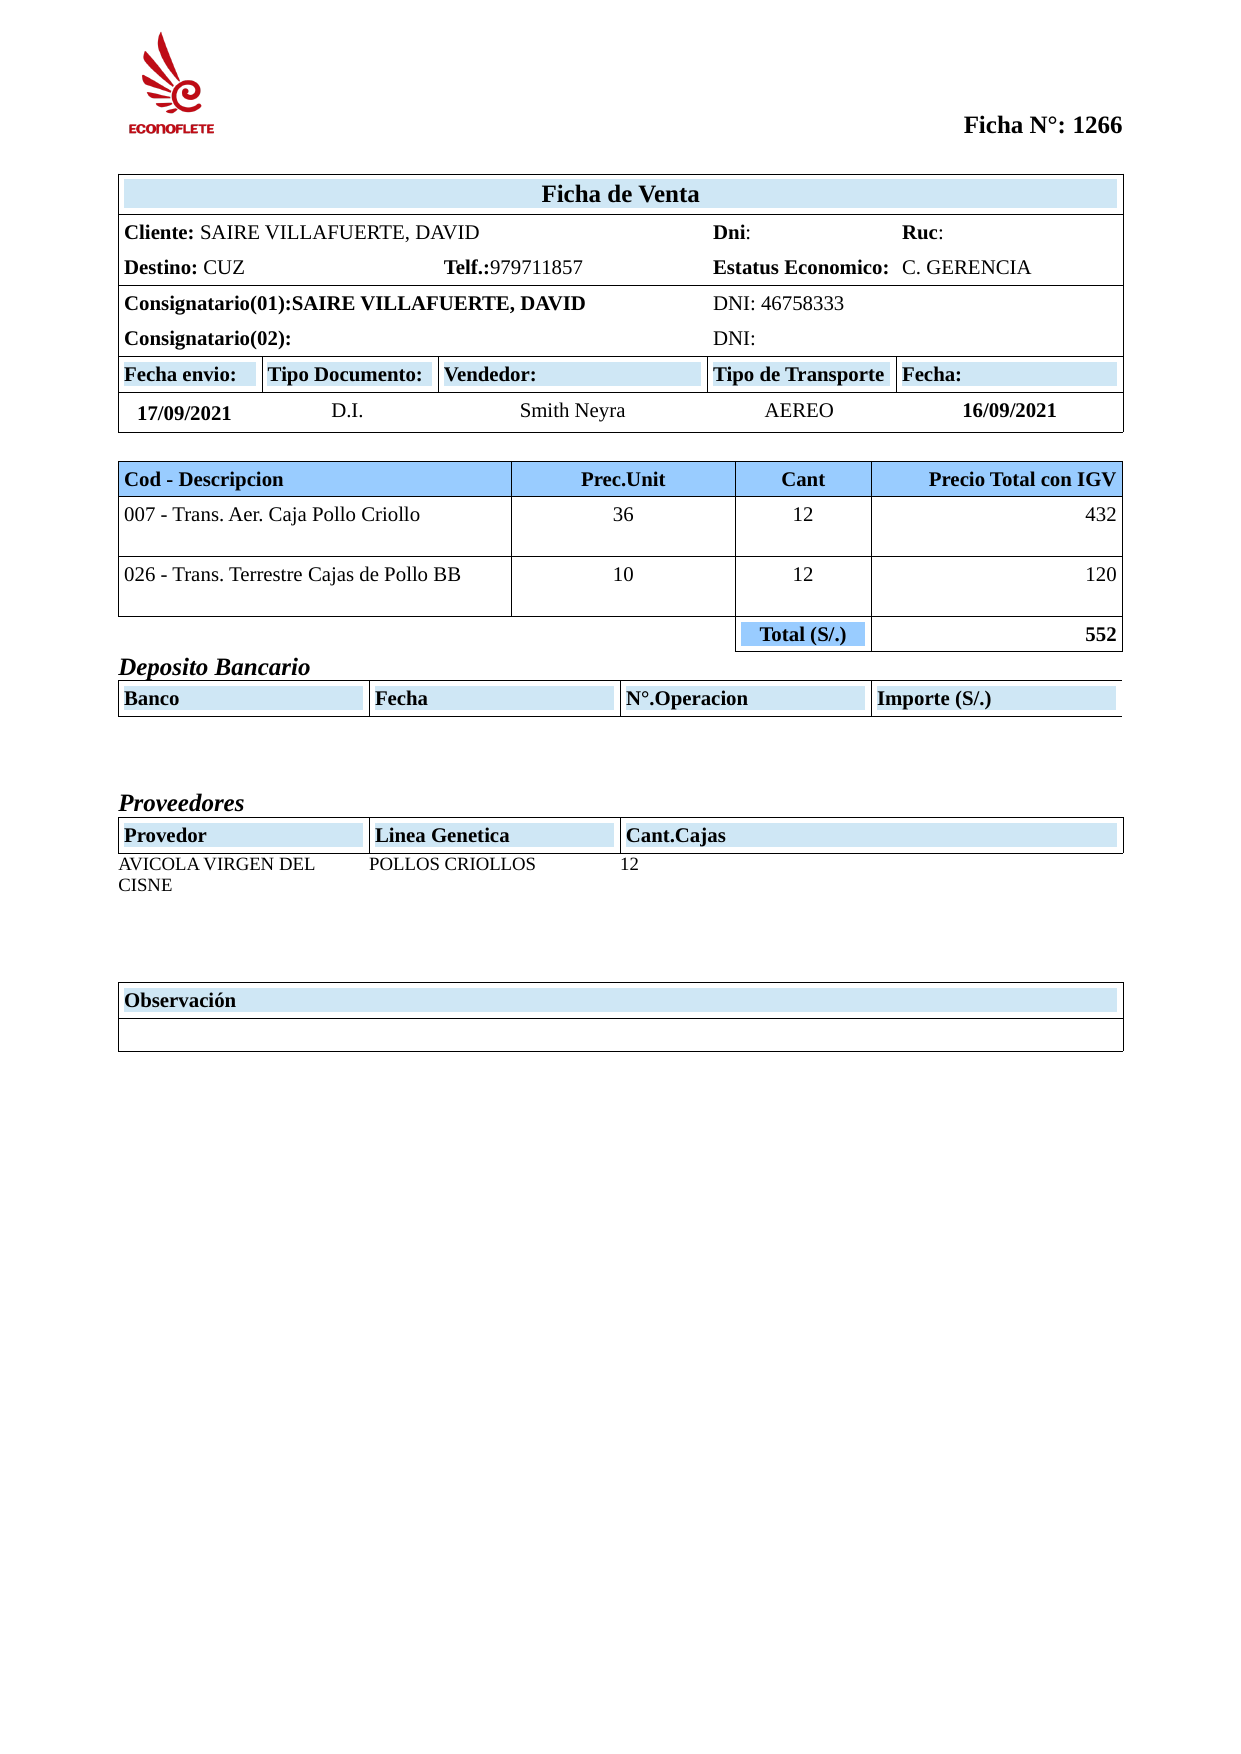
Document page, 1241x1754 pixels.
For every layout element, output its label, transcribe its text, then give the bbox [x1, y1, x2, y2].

table_header Linea Genetica [370, 818, 620, 853]
table_cell [511, 617, 735, 651]
table_cell DNI: 46758333 [707, 286, 1123, 321]
table_cell Vendedor: [439, 357, 707, 392]
table_cell 552 [872, 617, 1122, 651]
table_cell Ruc: [896, 215, 1123, 249]
table_cell [119, 1019, 1123, 1051]
table_cell [118, 918, 369, 939]
table_header Provedor [119, 818, 369, 853]
table_cell [118, 939, 369, 961]
table_cell [118, 896, 369, 917]
table_cell D.I. [262, 393, 438, 432]
table_header Ficha de Venta [119, 175, 1123, 214]
table_cell Tipo Documento: [263, 357, 438, 392]
table_cell [369, 939, 620, 961]
table_cell [871, 764, 1122, 788]
table_cell 17/09/2021 [119, 393, 262, 432]
table_cell 10 [512, 557, 735, 616]
table_cell [620, 918, 1123, 939]
table_cell [369, 918, 620, 939]
table_header Cant.Cajas [621, 818, 1123, 853]
table_cell Estatus Economico: [707, 249, 896, 285]
table_cell AEREO [707, 393, 896, 432]
table_cell [620, 939, 1123, 961]
text Proveedores [118, 788, 1122, 817]
table_cell Consignatario(01):SAIRE VILLAFUERTE, DAVID [119, 286, 707, 321]
table_cell [620, 740, 871, 764]
table_cell 12 [736, 497, 871, 556]
table_cell Telf.:979711857 [438, 249, 707, 285]
table_cell 12 [736, 557, 871, 616]
table_cell 007 - Trans. Aer. Caja Pollo Criollo [119, 497, 511, 556]
table_header Cant [736, 462, 871, 496]
table_cell [118, 617, 511, 651]
table_cell [871, 717, 1122, 740]
table_cell [369, 896, 620, 917]
table_cell 16/09/2021 [896, 393, 1123, 432]
table_header Importe (S/.) [872, 681, 1122, 716]
picture [118, 31, 225, 134]
table_cell 36 [512, 497, 735, 556]
table_header Fecha [370, 681, 620, 716]
table_header Banco [119, 681, 369, 716]
table_cell [118, 717, 369, 740]
table_header Precio Total con IGV [872, 462, 1122, 496]
table_cell [871, 740, 1122, 764]
table_cell Total (S/.) [736, 617, 871, 651]
table_header Cod - Descripcion [119, 462, 511, 496]
table_cell Smith Neyra [438, 393, 707, 432]
table_cell [369, 740, 620, 764]
table_cell 026 - Trans. Terrestre Cajas de Pollo BB [119, 557, 511, 616]
table_cell POLLOS CRIOLLOS [369, 854, 620, 896]
table_cell 120 [872, 557, 1122, 616]
table_cell [118, 764, 369, 788]
table_cell [369, 961, 620, 982]
table_cell DNI: [707, 321, 1123, 356]
table_header Prec.Unit [512, 462, 735, 496]
table_cell C. GERENCIA [896, 249, 1123, 285]
table_cell Fecha: [897, 357, 1123, 392]
table_cell [620, 896, 1123, 917]
text Deposito Bancario [118, 652, 1122, 680]
table_header N°.Operacion [621, 681, 871, 716]
table_cell [118, 961, 369, 982]
table_cell [118, 740, 369, 764]
table_cell Fecha envio: [119, 357, 262, 392]
table_cell [620, 717, 871, 740]
table_cell [620, 764, 871, 788]
table_cell Dni: [707, 215, 896, 249]
table_cell [369, 764, 620, 788]
table_header Observación [119, 983, 1123, 1018]
table_cell Consignatario(02): [119, 321, 707, 356]
table_cell Cliente: SAIRE VILLAFUERTE, DAVID [119, 215, 707, 249]
table_cell Destino: CUZ [119, 249, 438, 285]
table_cell [620, 961, 1123, 982]
table_cell Tipo de Transporte [708, 357, 896, 392]
table_cell 432 [872, 497, 1122, 556]
table_cell [369, 717, 620, 740]
table_cell 12 [620, 854, 1123, 896]
table_cell AVICOLA VIRGEN DEL CISNE [118, 854, 369, 896]
